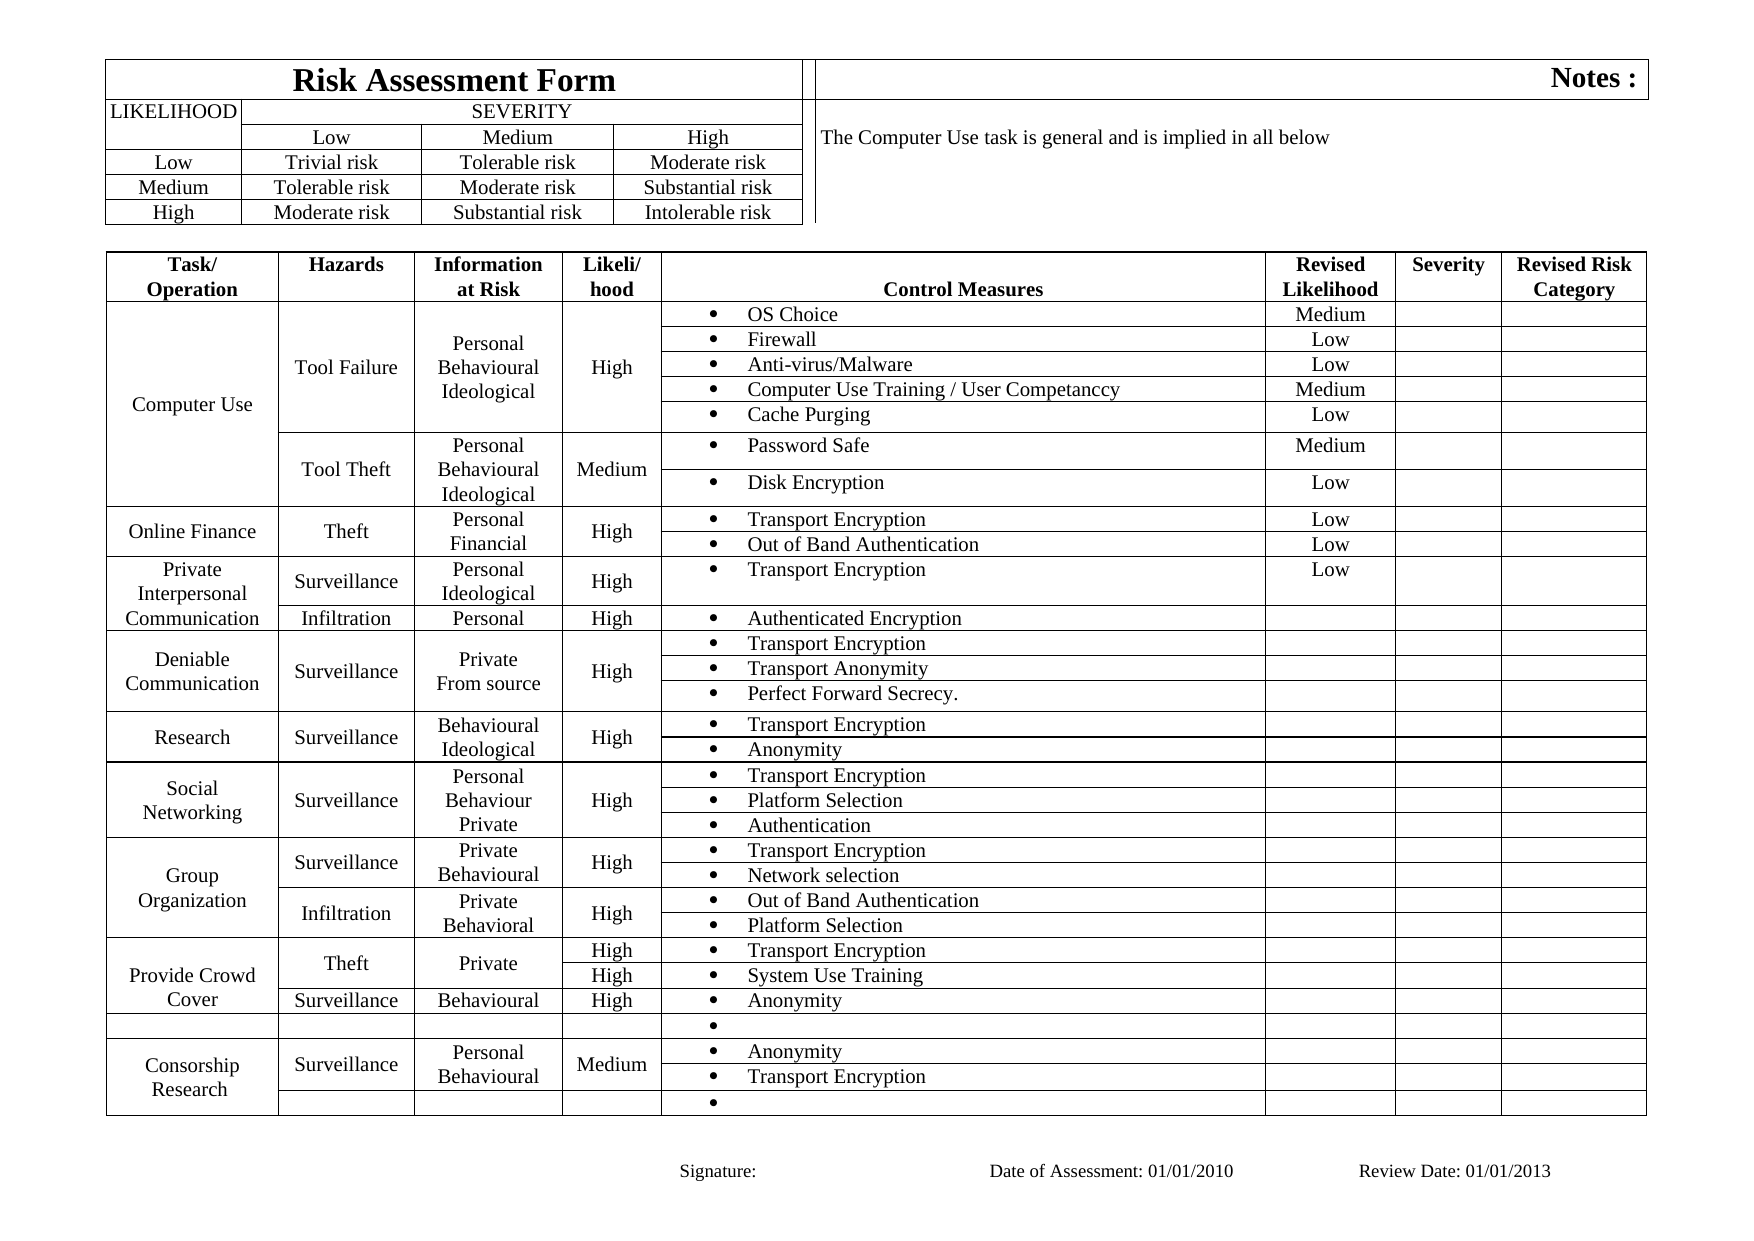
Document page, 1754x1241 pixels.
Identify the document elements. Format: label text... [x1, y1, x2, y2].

table_cell High [563, 763, 661, 837]
table_cell [1396, 433, 1501, 468]
table_cell [563, 1091, 661, 1115]
table_cell Theft [279, 938, 414, 987]
table_cell Group Organization [107, 838, 278, 937]
table_cell Low [1266, 470, 1395, 506]
table_cell Low [1266, 352, 1395, 376]
table_cell [1502, 327, 1646, 351]
table_cell [1502, 788, 1646, 812]
table_header Control Measures [662, 253, 1265, 301]
table_cell [1396, 763, 1501, 787]
table_cell [1266, 788, 1395, 812]
table_cell [1502, 507, 1646, 531]
table_cell [1396, 377, 1501, 401]
table_cell Personal Behavioural [415, 1039, 562, 1090]
table_cell [1396, 302, 1501, 326]
table_cell [1502, 888, 1646, 912]
table_cell Low [1266, 557, 1395, 605]
table_cell Behavioural Ideological [415, 712, 562, 761]
table_cell [1396, 402, 1501, 432]
table_cell [1396, 813, 1501, 837]
table_cell [1502, 989, 1646, 1012]
table_cell Surveillance [279, 1039, 414, 1090]
table_cell [279, 1014, 414, 1038]
table_cell [1266, 863, 1395, 887]
table_cell Transport Encryption [662, 557, 1265, 605]
table_cell [415, 1091, 562, 1115]
table_cell [1502, 1091, 1646, 1115]
table_cell [1266, 656, 1395, 680]
table_cell Transport Anonymity [662, 656, 1265, 680]
table_cell High [563, 838, 661, 887]
table_cell Consorship Research [107, 1039, 278, 1115]
table_cell Authenticated Encryption [662, 606, 1265, 630]
table_cell Low [1266, 532, 1395, 556]
table_cell [1502, 1064, 1646, 1090]
table_cell Medium [1266, 302, 1395, 326]
table_cell [563, 1014, 661, 1038]
table_cell Surveillance [279, 631, 414, 711]
table_cell Network selection [662, 863, 1265, 887]
table_cell [1266, 681, 1395, 711]
table_cell [1396, 1039, 1501, 1063]
table_cell [1396, 788, 1501, 812]
table_cell Anonymity [662, 1039, 1265, 1063]
table_cell Surveillance [279, 557, 414, 605]
table_cell [1396, 989, 1501, 1012]
table_cell [1502, 302, 1646, 326]
table_cell Transport Encryption [662, 712, 1265, 736]
table_cell [1502, 863, 1646, 887]
table_cell [1502, 532, 1646, 556]
table_cell Personal Behaviour Private [415, 763, 562, 837]
table_cell [1396, 656, 1501, 680]
table_cell Online Finance [107, 507, 278, 556]
table_cell [1266, 712, 1395, 736]
table_cell [1396, 1014, 1501, 1038]
table_cell [1266, 989, 1395, 1012]
table_cell [1396, 606, 1501, 630]
table_cell Behavioural [415, 989, 562, 1012]
table_cell Anti-virus/Malware [662, 352, 1265, 376]
table_cell Transport Encryption [662, 938, 1265, 962]
table_cell Medium [1266, 433, 1395, 468]
table_cell [1396, 913, 1501, 937]
table_cell [1396, 681, 1501, 711]
table_cell High [563, 888, 661, 937]
table_header Hazards [279, 253, 414, 301]
table_cell Private Behavioural [415, 838, 562, 887]
table_cell Surveillance [279, 838, 414, 887]
table_cell Computer Use [107, 302, 278, 506]
table_cell [1502, 352, 1646, 376]
table_cell Anonymity [662, 989, 1265, 1012]
table_cell Infiltration [279, 606, 414, 630]
table_cell Authentication [662, 813, 1265, 837]
table_cell [1266, 631, 1395, 655]
table_cell Medium [563, 433, 661, 506]
table_cell [1502, 738, 1646, 761]
table_cell High [563, 989, 661, 1012]
table_cell [1502, 813, 1646, 837]
table_cell Firewall [662, 327, 1265, 351]
table_cell High [563, 712, 661, 761]
table_cell [1266, 938, 1395, 962]
table_cell [1502, 557, 1646, 605]
table_cell [1502, 631, 1646, 655]
table_cell [1396, 738, 1501, 761]
table_header Likeli/ hood [563, 253, 661, 301]
table_cell [1396, 557, 1501, 605]
table_cell [1396, 327, 1501, 351]
table_cell [1396, 938, 1501, 962]
table_cell [1502, 656, 1646, 680]
table_header Task/ Operation [107, 253, 278, 301]
table_cell [1502, 377, 1646, 401]
table_cell Transport Encryption [662, 838, 1265, 862]
table_cell Provide Crowd Cover [107, 938, 278, 1012]
table_cell Transport Encryption [662, 631, 1265, 655]
table_cell High [563, 963, 661, 987]
table_cell [1396, 863, 1501, 887]
table_cell [279, 1091, 414, 1115]
table_cell [1266, 738, 1395, 761]
table_cell [1266, 888, 1395, 912]
table_cell Cache Purging [662, 402, 1265, 432]
table_cell Personal Financial [415, 507, 562, 556]
table_cell [1502, 1014, 1646, 1038]
table_cell Computer Use Training / User Competanccy [662, 377, 1265, 401]
table_cell [1266, 963, 1395, 987]
table_cell [1266, 606, 1395, 630]
table_header Revised Risk Category [1502, 253, 1646, 301]
table_cell [1396, 963, 1501, 987]
table_cell [662, 1014, 1265, 1038]
table_cell [107, 1014, 278, 1038]
table_cell Personal [415, 606, 562, 630]
table_cell Private [415, 938, 562, 987]
table_cell High [563, 631, 661, 711]
table_cell Perfect Forward Secrecy. [662, 681, 1265, 711]
table_cell Platform Selection [662, 788, 1265, 812]
table_cell Private From source [415, 631, 562, 711]
table_header Information at Risk [415, 253, 562, 301]
table_cell [1396, 1064, 1501, 1090]
table_cell Infiltration [279, 888, 414, 937]
table_cell Surveillance [279, 712, 414, 761]
table_cell Deniable Communication [107, 631, 278, 711]
table_cell Transport Encryption [662, 763, 1265, 787]
table_cell [1502, 681, 1646, 711]
table_cell [1502, 470, 1646, 506]
table_cell Tool Theft [279, 433, 414, 506]
table_cell [1502, 606, 1646, 630]
table_cell Disk Encryption [662, 470, 1265, 506]
table_cell [1266, 763, 1395, 787]
table_cell [1266, 838, 1395, 862]
table_cell [1502, 763, 1646, 787]
table_cell [1396, 532, 1501, 556]
table_cell High [563, 557, 661, 605]
table_cell [1266, 1091, 1395, 1115]
table_cell [1396, 507, 1501, 531]
table_cell High [563, 606, 661, 630]
table_cell High [563, 302, 661, 432]
table_header Revised Likelihood [1266, 253, 1395, 301]
table_cell [1266, 913, 1395, 937]
table_cell [415, 1014, 562, 1038]
table_cell High [563, 938, 661, 962]
table_cell Transport Encryption [662, 1064, 1265, 1090]
table_cell Private Behavioral [415, 888, 562, 937]
table_cell [1502, 402, 1646, 432]
table_cell [1396, 352, 1501, 376]
table_cell Anonymity [662, 738, 1265, 761]
table_cell Out of Band Authentication [662, 888, 1265, 912]
table_cell Low [1266, 402, 1395, 432]
table_cell [1396, 712, 1501, 736]
table_cell Personal Ideological [415, 557, 562, 605]
table_cell Low [1266, 327, 1395, 351]
table_cell Tool Failure [279, 302, 414, 432]
table_cell [1266, 1064, 1395, 1090]
table_cell [1502, 433, 1646, 468]
table_cell Out of Band Authentication [662, 532, 1265, 556]
table_cell Personal Behavioural Ideological [415, 302, 562, 432]
table_cell Medium [1266, 377, 1395, 401]
table_cell Transport Encryption [662, 507, 1265, 531]
table_cell Surveillance [279, 989, 414, 1012]
table_cell OS Choice [662, 302, 1265, 326]
table_cell [1396, 470, 1501, 506]
table_cell [1502, 1039, 1646, 1063]
table_cell System Use Training [662, 963, 1265, 987]
table_cell Theft [279, 507, 414, 556]
table_cell Private Interpersonal Communication [107, 557, 278, 630]
table_cell Medium [563, 1039, 661, 1090]
table_cell [1502, 938, 1646, 962]
table_cell Research [107, 712, 278, 761]
table_cell Surveillance [279, 763, 414, 837]
table_cell [1396, 888, 1501, 912]
table_cell [1502, 913, 1646, 937]
table_cell [1502, 712, 1646, 736]
table_cell [1396, 838, 1501, 862]
table_cell [1396, 1091, 1501, 1115]
table_cell Platform Selection [662, 913, 1265, 937]
table_cell [1266, 1014, 1395, 1038]
table_cell [1502, 963, 1646, 987]
table_header Severity [1396, 253, 1501, 301]
table_cell [1266, 813, 1395, 837]
table_cell Low [1266, 507, 1395, 531]
table_cell [662, 1091, 1265, 1115]
table_cell [1396, 631, 1501, 655]
table_cell [1502, 838, 1646, 862]
table_cell Password Safe [662, 433, 1265, 468]
table_cell Personal Behavioural Ideological [415, 433, 562, 506]
table_cell Social Networking [107, 763, 278, 837]
table_cell High [563, 507, 661, 556]
table_cell [1266, 1039, 1395, 1063]
